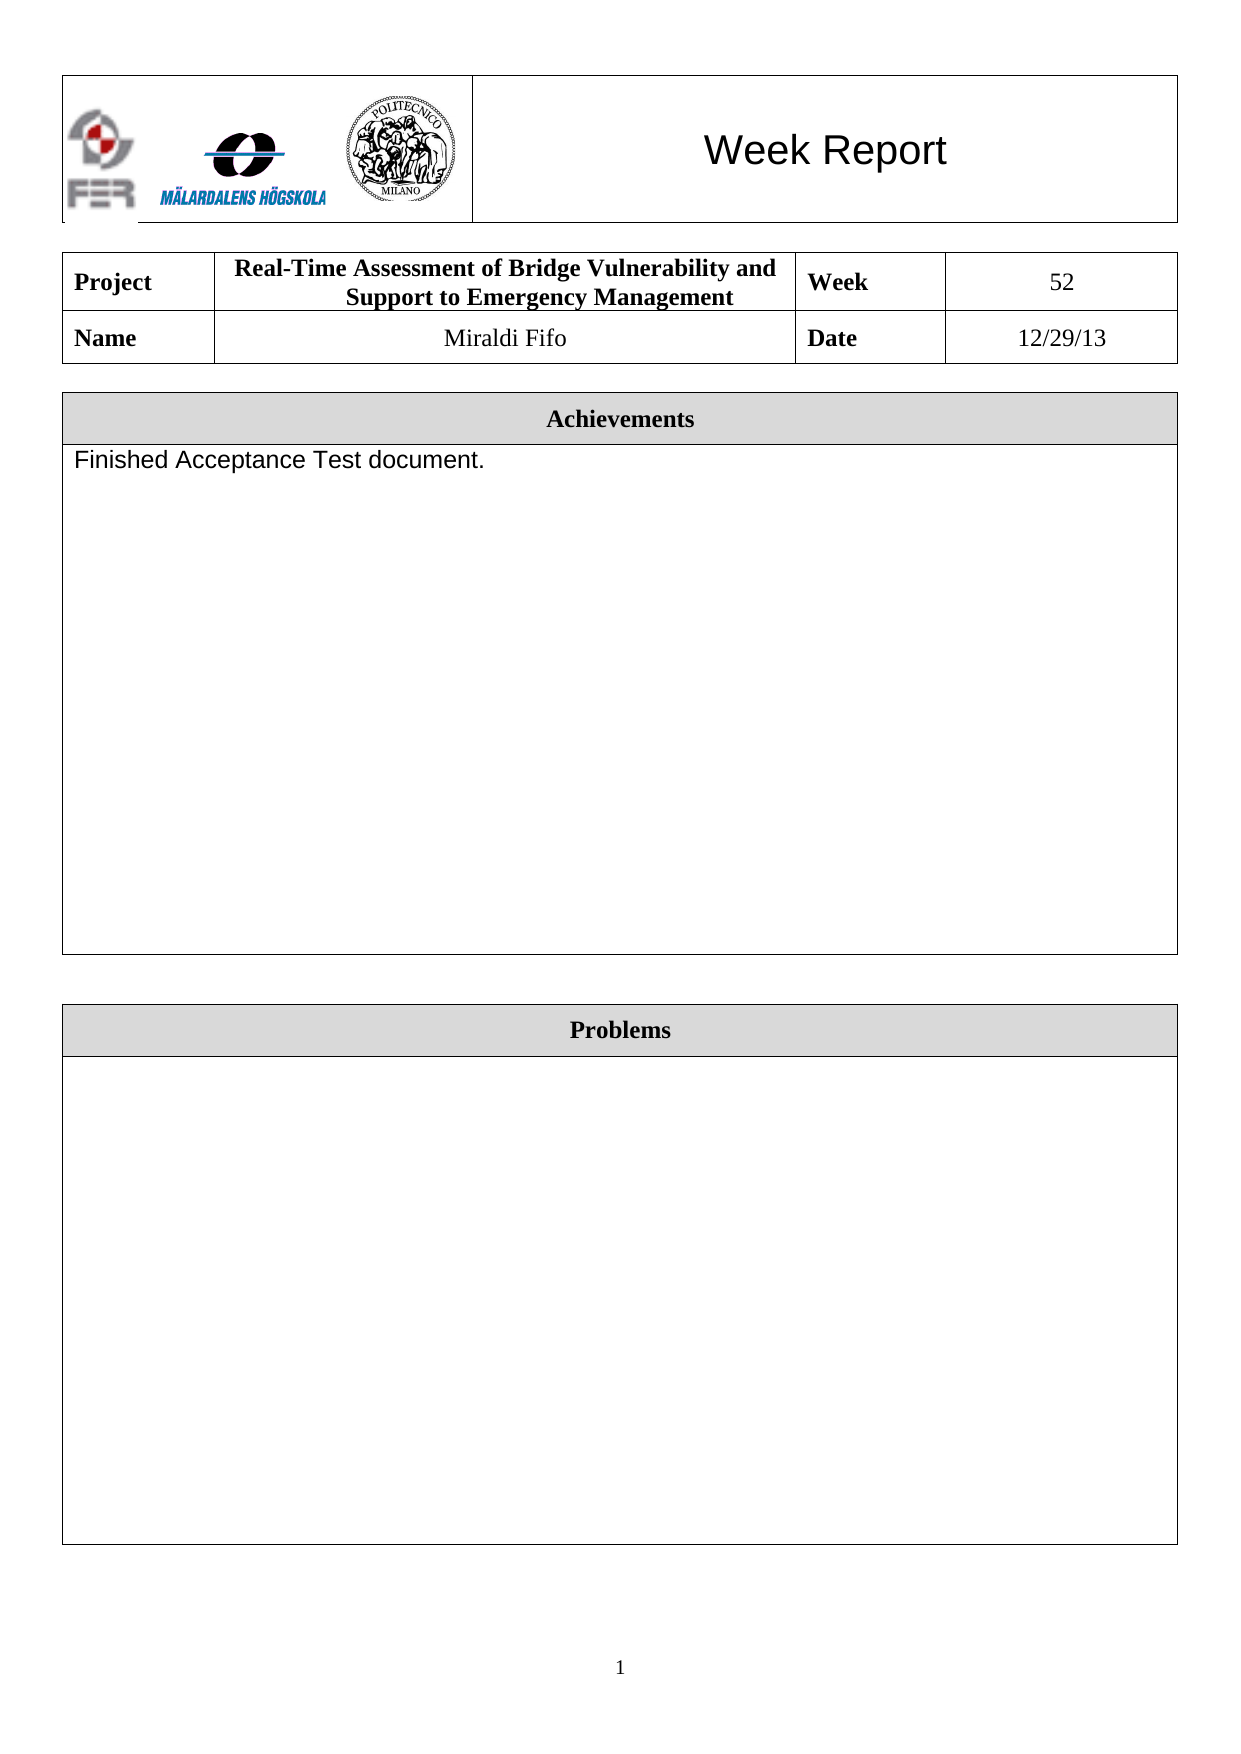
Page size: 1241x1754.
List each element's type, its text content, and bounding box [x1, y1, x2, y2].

picture [346, 96, 456, 201]
table_cell Finished Acceptance Test document. [63, 445, 1177, 954]
table_cell [63, 223, 214, 252]
table_cell Name [63, 311, 214, 362]
table_cell Real-Time Assessment of Bridge Vulnerability and Support to Emergency Management [215, 253, 795, 310]
table_cell Miraldi Fifo [215, 311, 795, 362]
table_cell Week [796, 253, 945, 310]
table_header [63, 76, 472, 224]
picture [66, 95, 137, 223]
picture [160, 133, 326, 205]
table_cell [946, 223, 1178, 252]
table_cell [215, 223, 711, 252]
table_cell [711, 223, 946, 252]
table_cell Project [63, 253, 214, 310]
table_cell Achievements [63, 393, 1177, 444]
table_cell Date [796, 311, 945, 362]
table_header Problems [63, 1005, 1177, 1056]
table_header Week Report [473, 76, 1177, 222]
table_cell 52 [946, 253, 1177, 310]
table_cell 12/29/13 [946, 311, 1177, 362]
table_cell [63, 364, 1178, 392]
table_cell [63, 1057, 1177, 1544]
